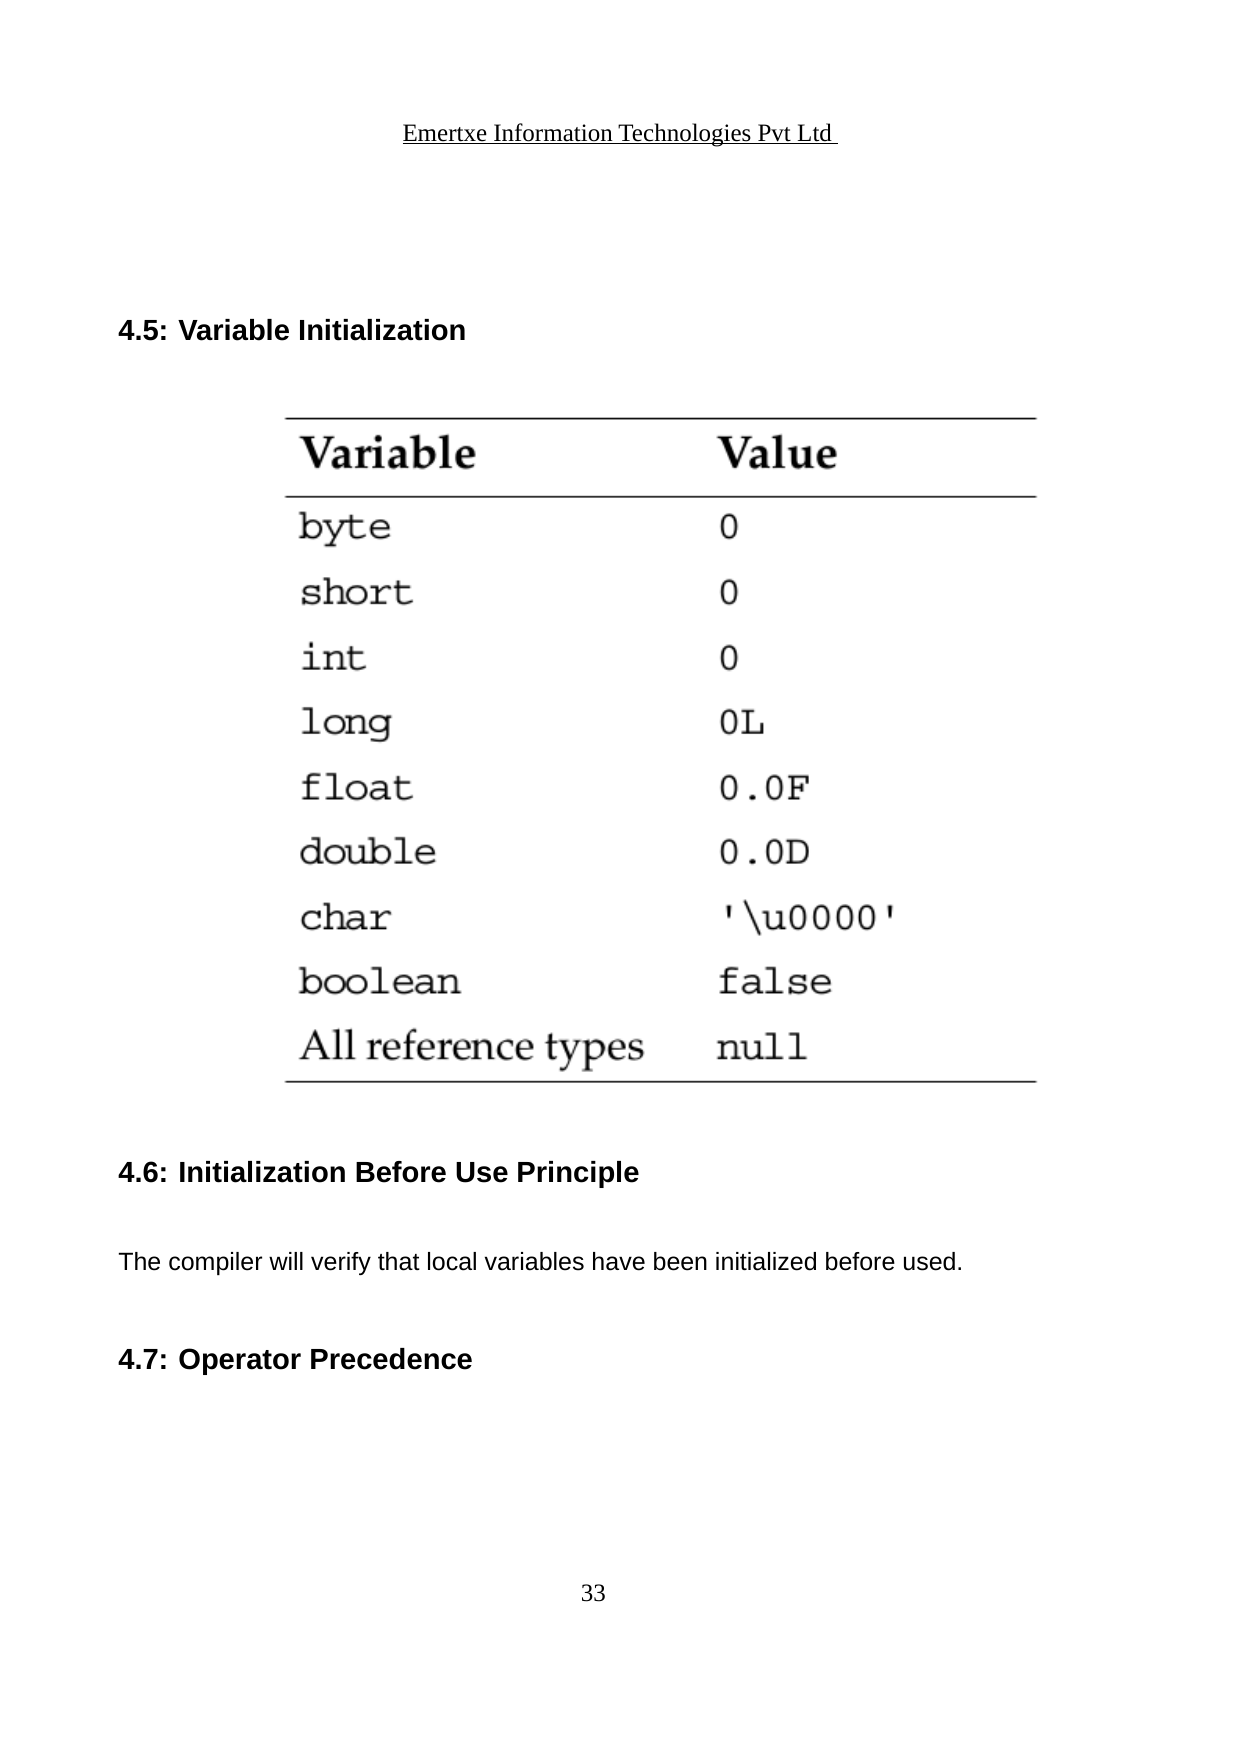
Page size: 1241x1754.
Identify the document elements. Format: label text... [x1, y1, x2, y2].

subtitle Operator Precedence [118, 1342, 1122, 1376]
subtitle Initialization Before Use Principle [118, 1155, 1122, 1188]
subtitle Variable Initialization [118, 313, 1122, 346]
text The compiler will verify that local variables have been initialized before used. [118, 1247, 1122, 1276]
picture [213, 379, 1078, 1111]
